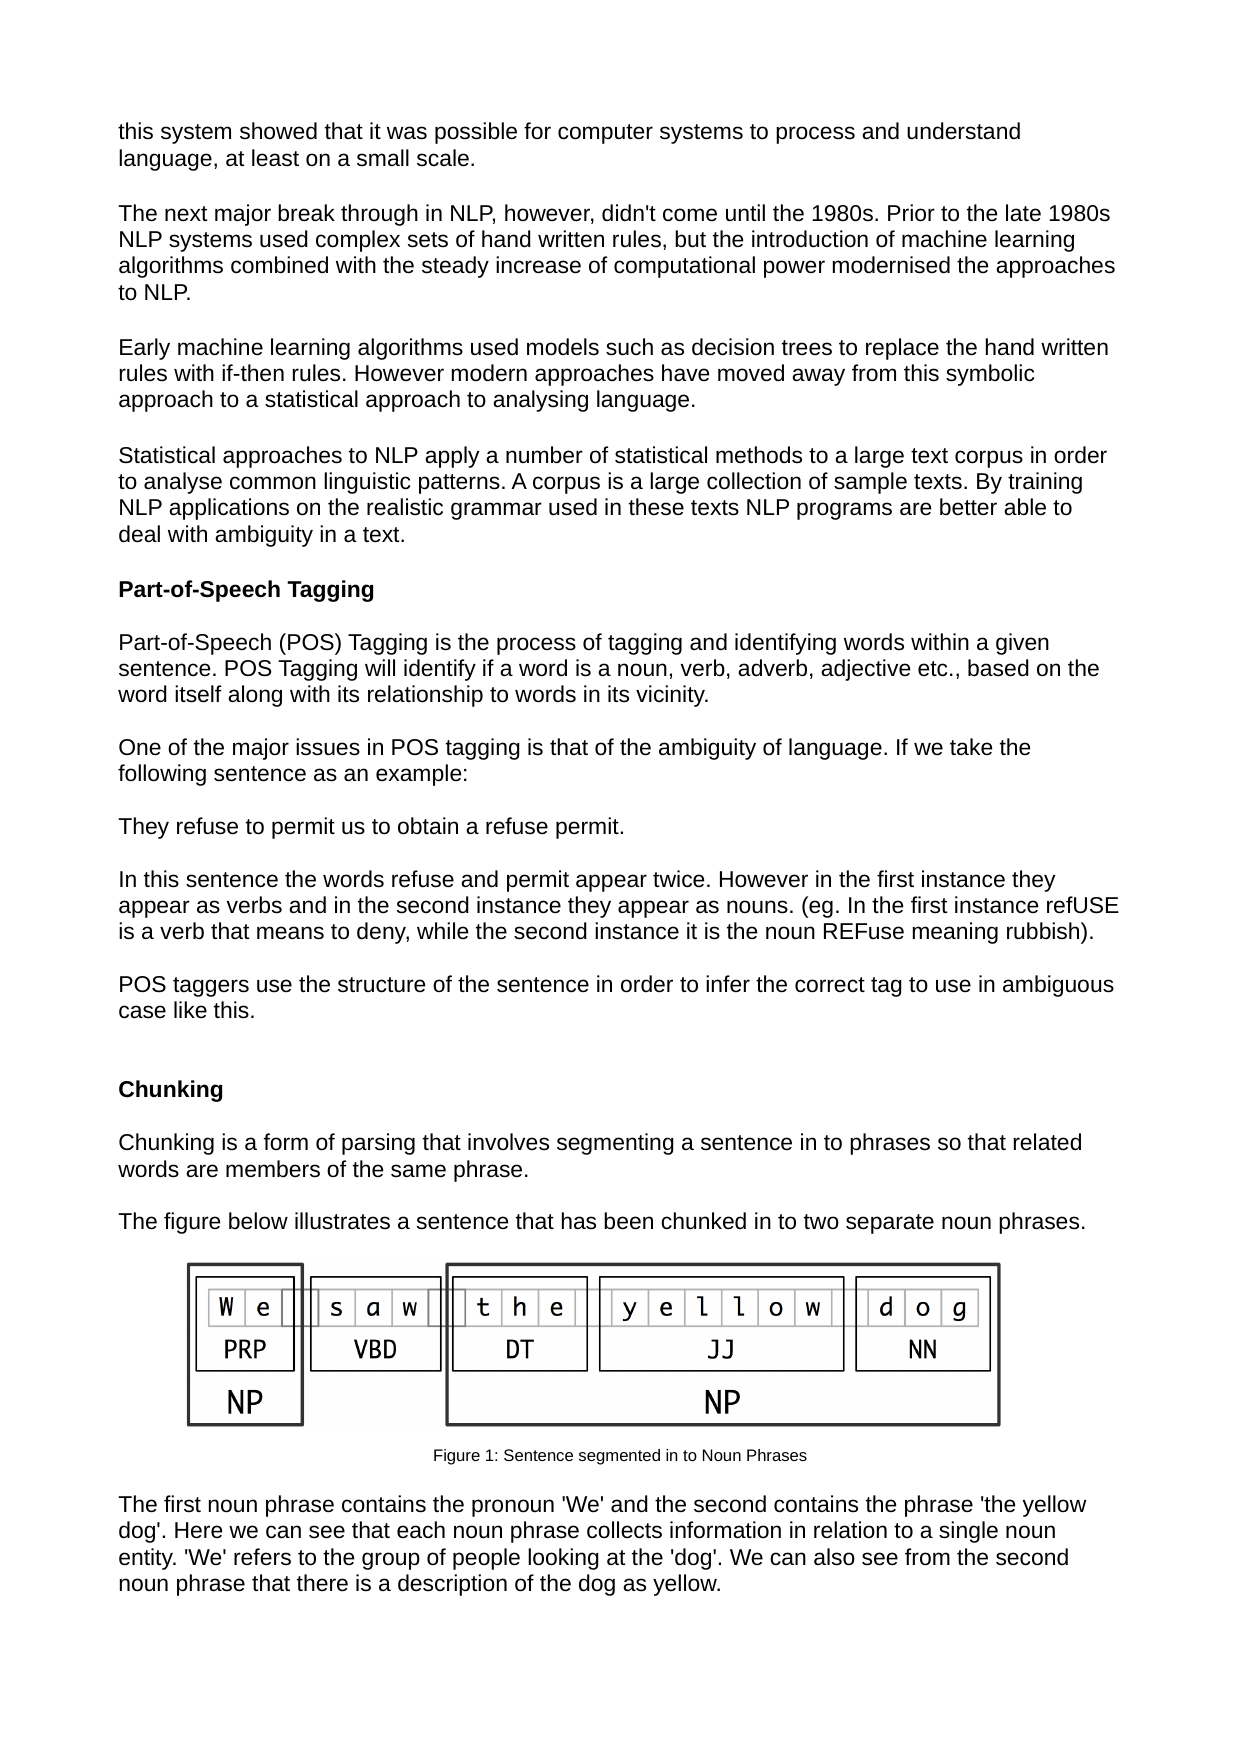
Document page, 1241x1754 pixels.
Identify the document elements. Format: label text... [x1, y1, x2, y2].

text The next major break through in NLP, however, didn't come until the 1980s. Prior to the late 1980s NLP systems used complex sets of hand written rules, but the introduction of machine learning algorithms combined with the steady increase of computational power modernised the approaches to NLP. [118, 199, 1122, 305]
text Early machine learning algorithms used models such as decision trees to replace the hand written rules with if-then rules. However modern approaches have moved away from this symbolic approach to a statistical approach to analysing language. [118, 334, 1122, 413]
text POS taggers use the structure of the sentence in order to infer the correct tag to use in ambiguous case like this. [118, 971, 1122, 1024]
text Chunking is a form of parsing that involves segmenting a sentence in to phrases so that related words are members of the same phrase. [118, 1129, 1122, 1182]
text The first noun phrase contains the pronoun 'We' and the second contains the phrase 'the yellow dog'. Here we can see that each noun phrase collects information in relation to a single noun entity. 'We' refers to the group of people looking at the 'dog'. We can also see from the second noun phrase that there is a description of the dog as yellow. [118, 1491, 1122, 1596]
text Statistical approaches to NLP apply a number of statistical methods to a large text corpus in order to analyse common linguistic patterns. A corpus is a large collection of sample texts. By training NLP applications on the realistic grammar used in these texts NLP programs are better able to deal with ambiguity in a text. [118, 442, 1122, 547]
text this system showed that it was possible for computer systems to process and understand language, at least on a small scale. [118, 118, 1122, 171]
text In this sentence the words refuse and permit appear twice. However in the first instance they appear as verbs and in the second instance they appear as nouns. (eg. In the first instance refUSE is a verb that means to deny, while the second instance it is the noun REFuse meaning rubbish). [118, 866, 1122, 945]
text Figure 1: Sentence segmented in to Noun Phrases [118, 1445, 1122, 1464]
text Chunking [118, 1076, 1122, 1103]
text The figure below illustrates a sentence that has been chunked in to two separate noun phrases. [118, 1208, 1122, 1234]
text One of the major issues in POS tagging is that of the ambiguity of language. If we take the following sentence as an example: [118, 734, 1122, 787]
text Part-of-Speech (POS) Tagging is the process of tagging and identifying words within a given sentence. POS Tagging will identify if a word is a noun, verb, adverb, adjective etc., based on the word itself along with its relationship to words in its vicinity. [118, 628, 1122, 707]
picture [185, 1261, 1002, 1429]
text Part-of-Speech Tagging [118, 576, 1122, 602]
text They refuse to permit us to obtain a refuse permit. [118, 813, 1122, 839]
